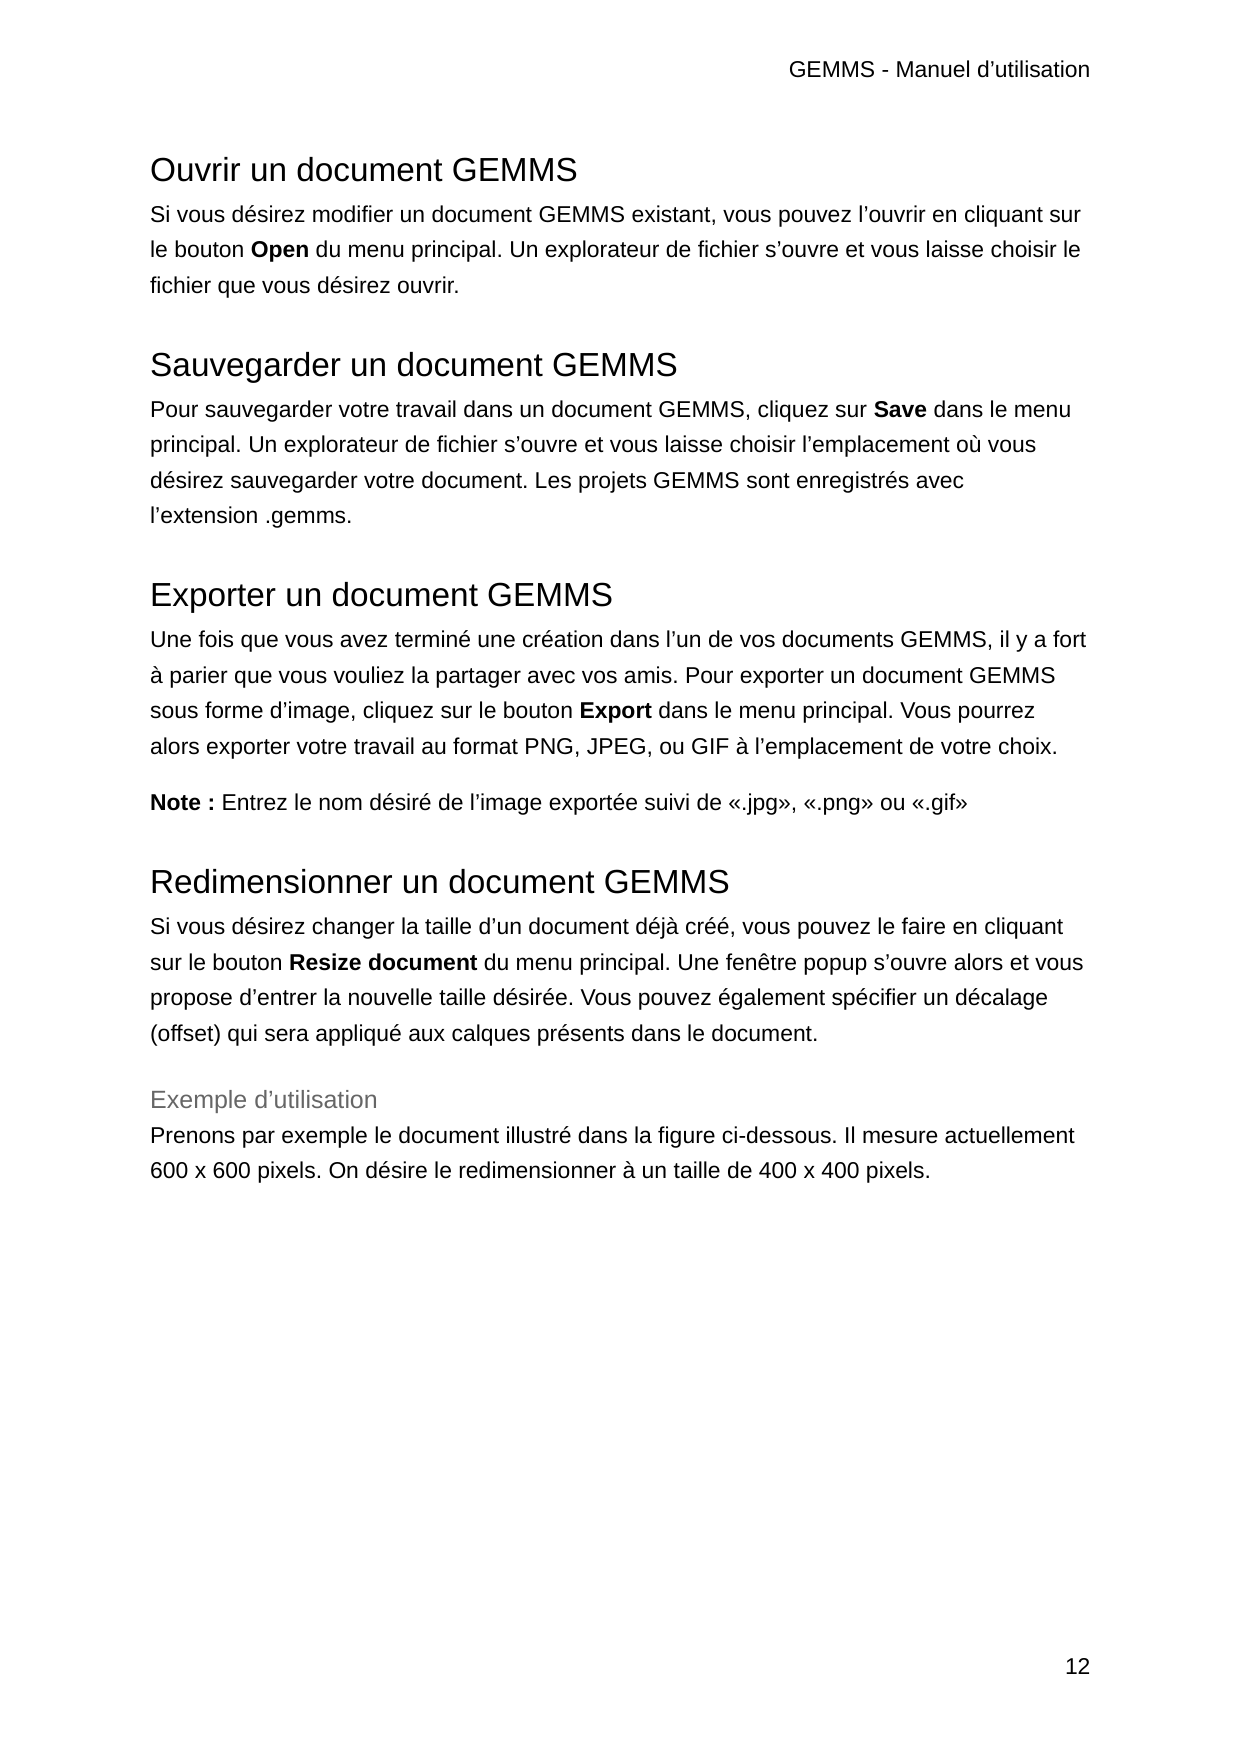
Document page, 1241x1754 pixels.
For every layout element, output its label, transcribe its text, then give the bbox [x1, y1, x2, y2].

subtitle Exemple d’utilisation [150, 1084, 1090, 1113]
subtitle Exporter un document GEMMS [150, 576, 1090, 614]
subtitle Sauvegarder un document GEMMS [150, 345, 1090, 383]
text Pour sauvegarder votre travail dans un document GEMMS, cliquez sur Save dans le menu principal. Un explorateur de fichier s’ouvre et vous laisse choisir l’emplacement où vous désirez sauvegarder votre document. Les projets GEMMS sont enregistrés avec l’extension .gemms. [150, 396, 1090, 529]
text Prenons par exemple le document illustré dans la figure ci-dessous. Il mesure actuellement 600 x 600 pixels. On désire le redimensionner à un taille de 400 x 400 pixels. [150, 1122, 1090, 1183]
text Si vous désirez modifier un document GEMMS existant, vous pouvez l’ouvrir en cliquant sur le bouton Open du menu principal. Un explorateur de fichier s’ouvre et vous laisse choisir le fichier que vous désirez ouvrir. [150, 201, 1090, 298]
text Note : Entrez le nom désiré de l’image exportée suivi de «.jpg», «.png» ou «.gif» [150, 789, 1090, 816]
text Si vous désirez changer la taille d’un document déjà créé, vous pouvez le faire en cliquant sur le bouton Resize document du menu principal. Une fenêtre popup s’ouvre alors et vous propose d’entrer la nouvelle taille désirée. Vous pouvez également spécifier un décalage (offset) qui sera appliqué aux calques présents dans le document. [150, 913, 1090, 1046]
subtitle Ouvrir un document GEMMS [150, 150, 1090, 188]
subtitle Redimensionner un document GEMMS [150, 862, 1090, 901]
text Une fois que vous avez terminé une création dans l’un de vos documents GEMMS, il y a fort à parier que vous vouliez la partager avec vos amis. Pour exporter un document GEMMS sous forme d’image, cliquez sur le bouton Export dans le menu principal. Vous pourrez alors exporter votre travail au format PNG, JPEG, ou GIF à l’emplacement de votre choix. [150, 626, 1090, 759]
